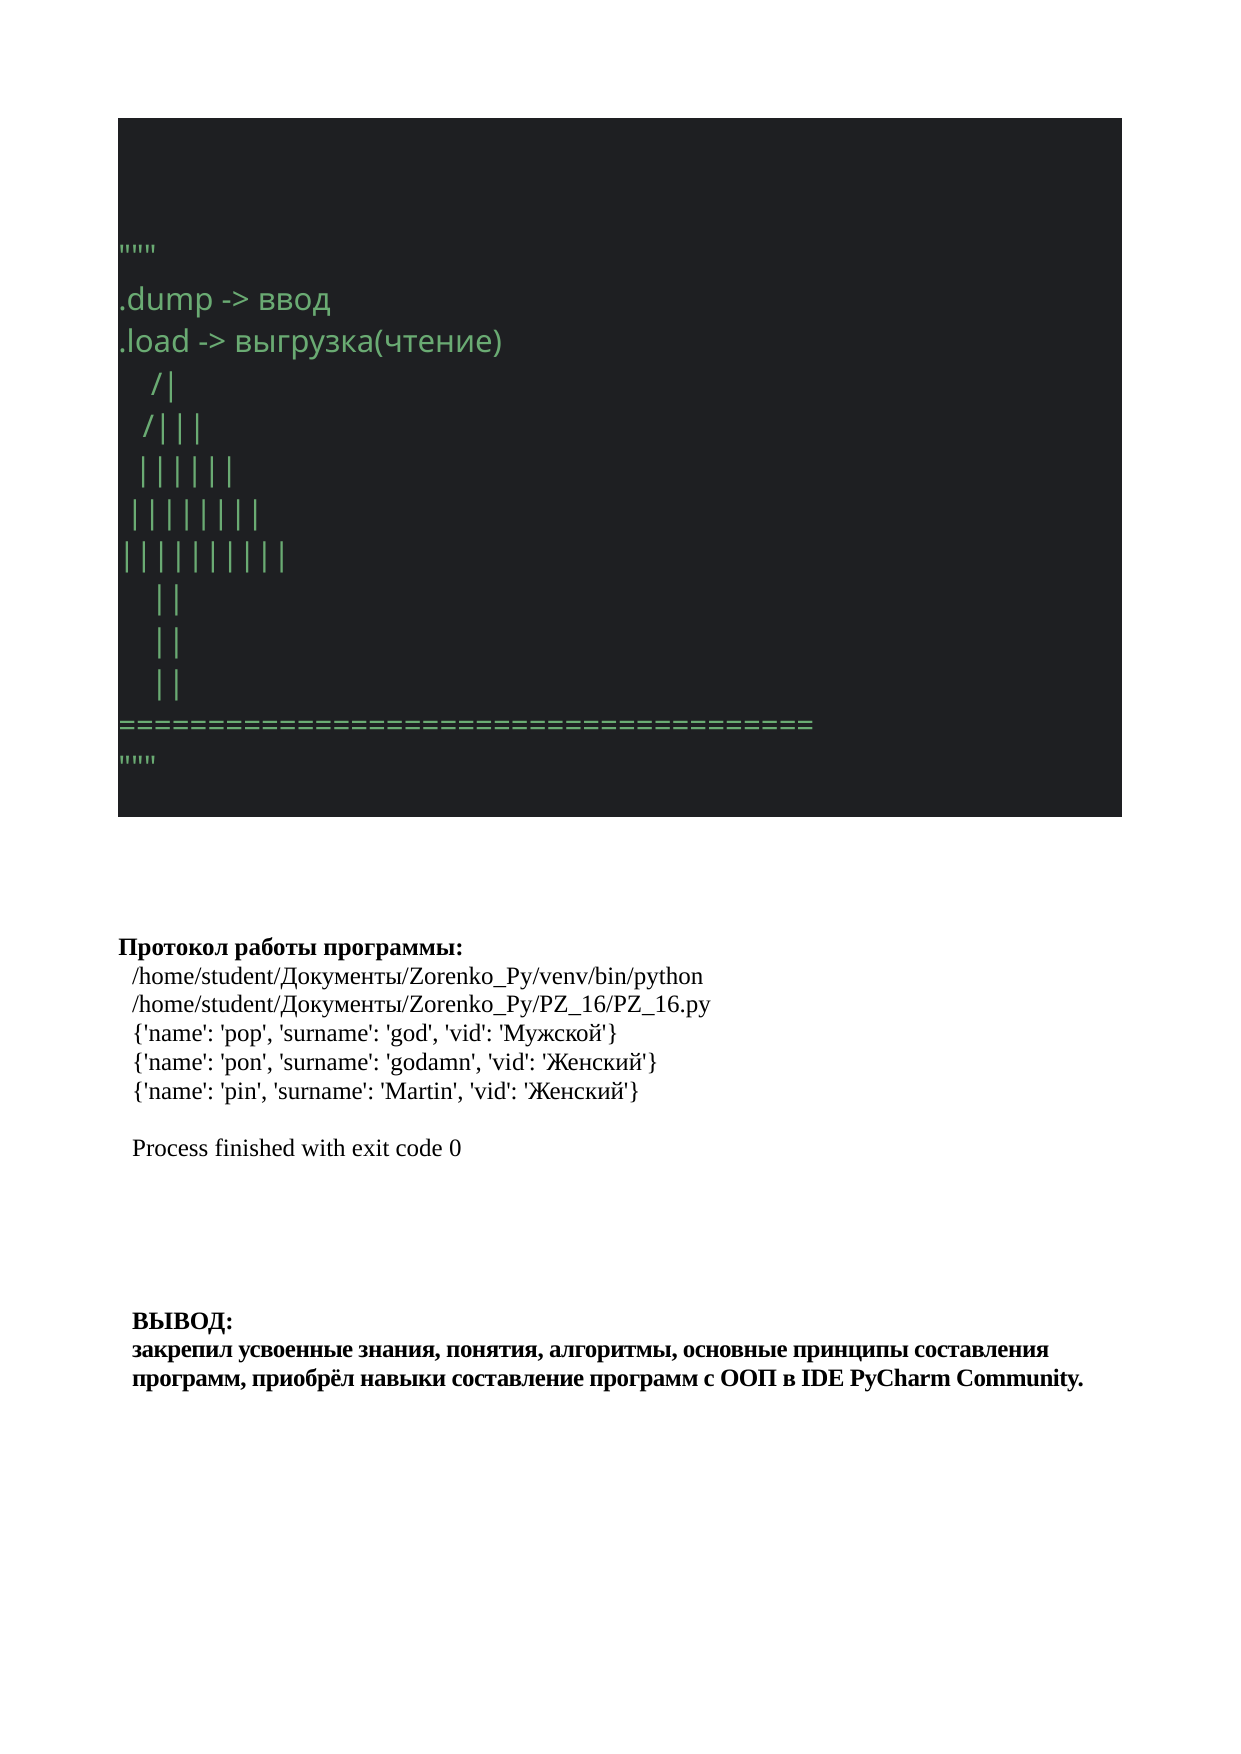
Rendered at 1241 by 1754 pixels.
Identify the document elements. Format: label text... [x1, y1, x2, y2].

text ВЫВОД: [132, 1306, 1122, 1334]
text Протокол работы программы: [118, 932, 1122, 961]
text /home/student/Документы/Zorenko_Py/venv/bin/python /home/student/Документы/Zorenko_Py/PZ_16/PZ_16.py [132, 961, 1122, 1018]
text {'name': 'pop', 'surname': 'god', 'vid': 'Мужской'} [132, 1018, 1122, 1047]
text {'name': 'pin', 'surname': 'Martin', 'vid': 'Женский'} [132, 1076, 1122, 1104]
text закрепил усвоенные знания, понятия, алгоритмы, основные принципы составления программ, приобрёл навыки составление программ с ООП в IDE PyCharm Community. [132, 1334, 1122, 1392]
text """ .dump -> ввод .load -> выгрузка(чтение) /| /||| |||||| |||||||| |||||||||| || || || ======================================= """ [118, 206, 1122, 788]
text Process finished with exit code 0 [132, 1133, 1122, 1162]
text {'name': 'pon', 'surname': 'godamn', 'vid': 'Женский'} [132, 1047, 1122, 1076]
